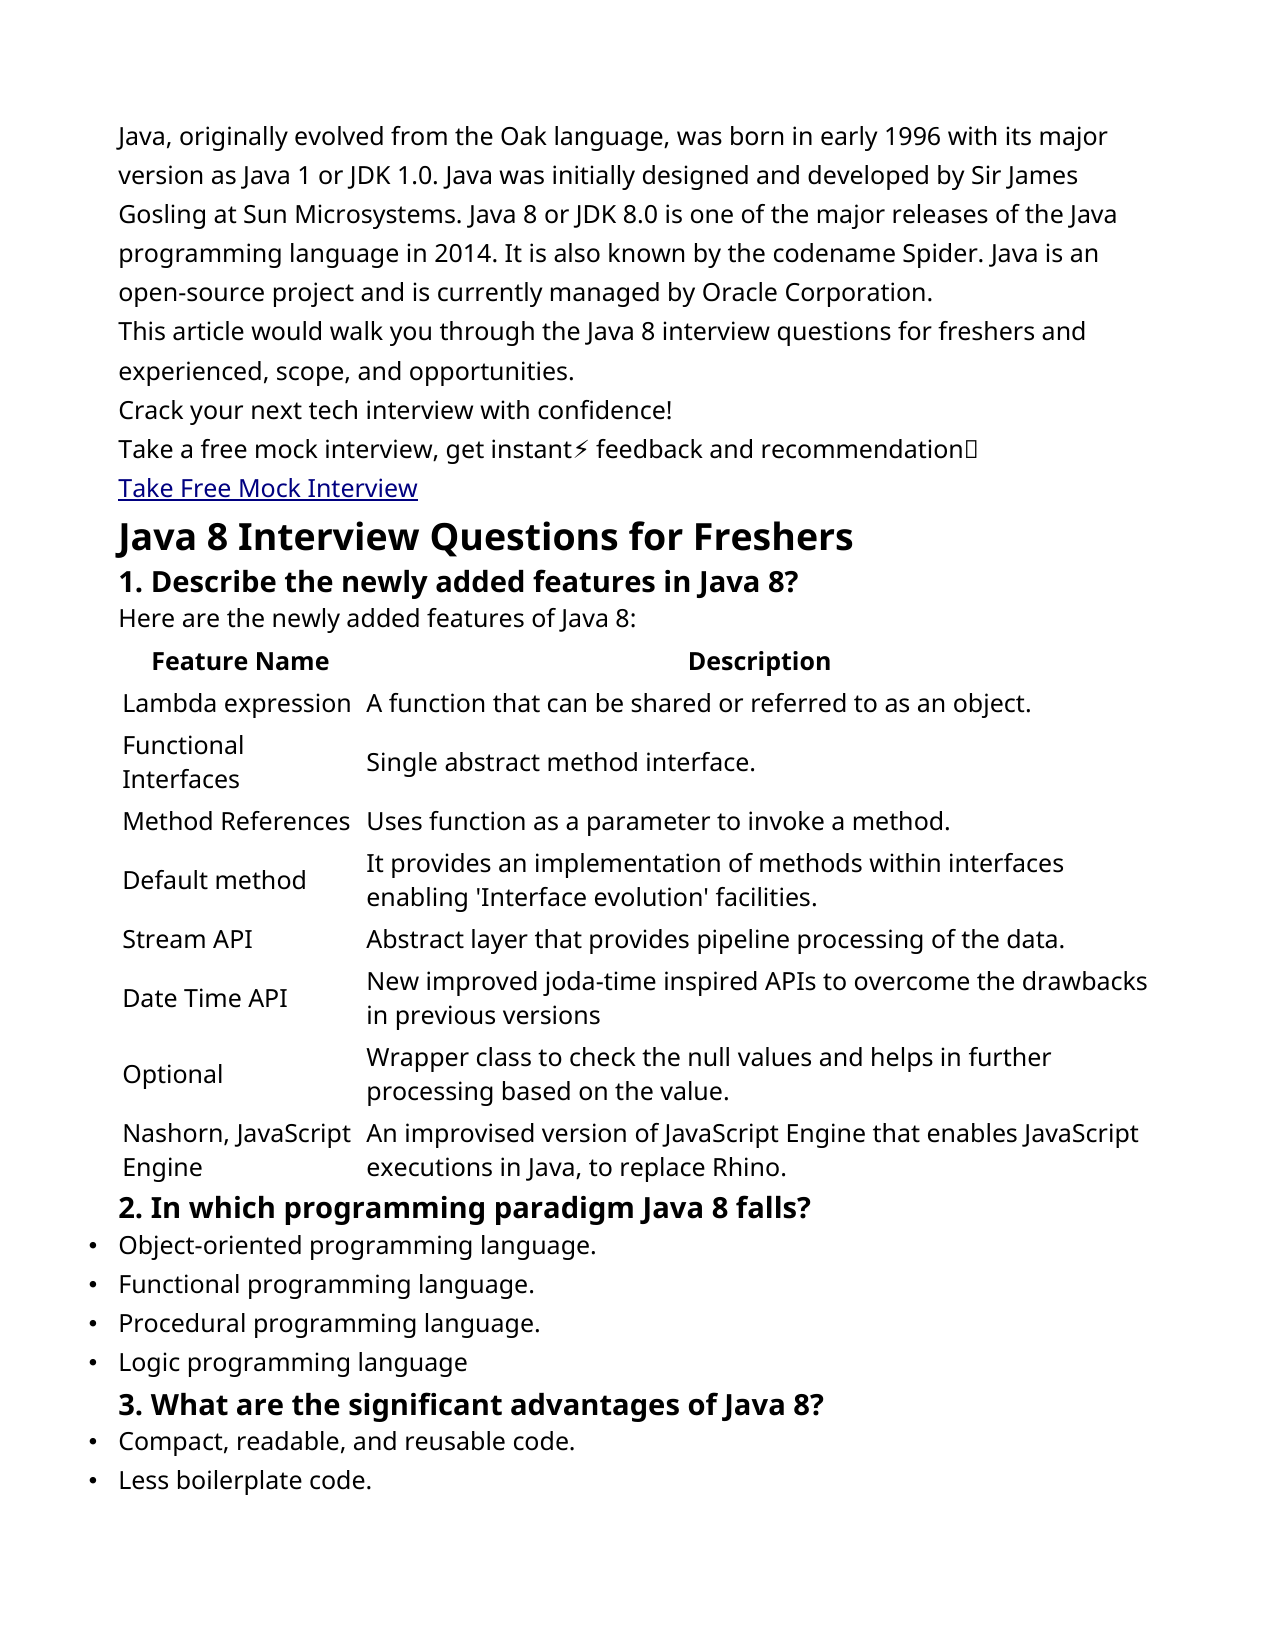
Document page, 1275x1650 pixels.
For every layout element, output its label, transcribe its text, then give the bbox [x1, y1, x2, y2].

text Crack your next tech interview with confidence! [118, 392, 1157, 426]
subtitle 2. In which programming paradigm Java 8 falls? [118, 1188, 1157, 1227]
text Java, originally evolved from the Oak language, was born in early 1996 with its major version as Java 1 or JDK 1.0. Java was initially designed and developed by Sir James Gosling at Sun Microsystems. Java 8 or JDK 8.0 is one of the major releases of the Java programming language in 2014. It is also known by the codename Spider. Java is an open-source project and is currently managed by Oracle Corporation. [118, 118, 1157, 309]
text Take Free Mock Interview [118, 471, 1157, 505]
table_cell Abstract layer that provides pipeline processing of the data. [363, 919, 1156, 959]
list Compact, readable, and reusable code. [118, 1424, 1157, 1458]
table_cell Uses function as a parameter to invoke a method. [363, 801, 1156, 841]
subtitle 3. What are the significant advantages of Java 8? [118, 1384, 1157, 1424]
table_cell Method References [119, 801, 361, 841]
subtitle Java 8 Interview Questions for Freshers [118, 510, 1157, 561]
list Logic programming language [118, 1345, 1157, 1379]
table_cell An improvised version of JavaScript Engine that enables JavaScript executions in Java, to replace Rhino. [363, 1113, 1156, 1187]
list Functional programming language. [118, 1267, 1157, 1301]
table_cell New improved joda-time inspired APIs to overcome the drawbacks in previous versions [363, 961, 1156, 1035]
table_cell Date Time API [119, 961, 361, 1035]
text This article would walk you through the Java 8 interview questions for freshers and experienced, scope, and opportunities. [118, 314, 1157, 387]
table_header Description [363, 641, 1156, 681]
text Here are the newly added features of Java 8: [118, 601, 1157, 634]
list Object-oriented programming language. [118, 1227, 1157, 1262]
list Procedural programming language. [118, 1306, 1157, 1340]
table_cell Nashorn, JavaScript Engine [119, 1113, 361, 1187]
table_cell It provides an implementation of methods within interfaces enabling 'Interface evolution' facilities. [363, 843, 1156, 917]
table_cell Lambda expression [119, 683, 361, 723]
text Take a free mock interview, get instant⚡️ feedback and recommendation💡 [118, 431, 1157, 466]
table_cell Functional Interfaces [119, 725, 361, 799]
table_cell Wrapper class to check the null values and helps in further processing based on the value. [363, 1037, 1156, 1111]
table_cell Single abstract method interface. [363, 725, 1156, 799]
table_cell Stream API [119, 919, 361, 959]
table_cell A function that can be shared or referred to as an object. [363, 683, 1156, 723]
subtitle 1. Describe the newly added features in Java 8? [118, 561, 1157, 601]
list Less boilerplate code. [118, 1463, 1157, 1497]
table_cell Optional [119, 1037, 361, 1111]
table_header Feature Name [119, 641, 361, 681]
table_cell Default method [119, 843, 361, 917]
